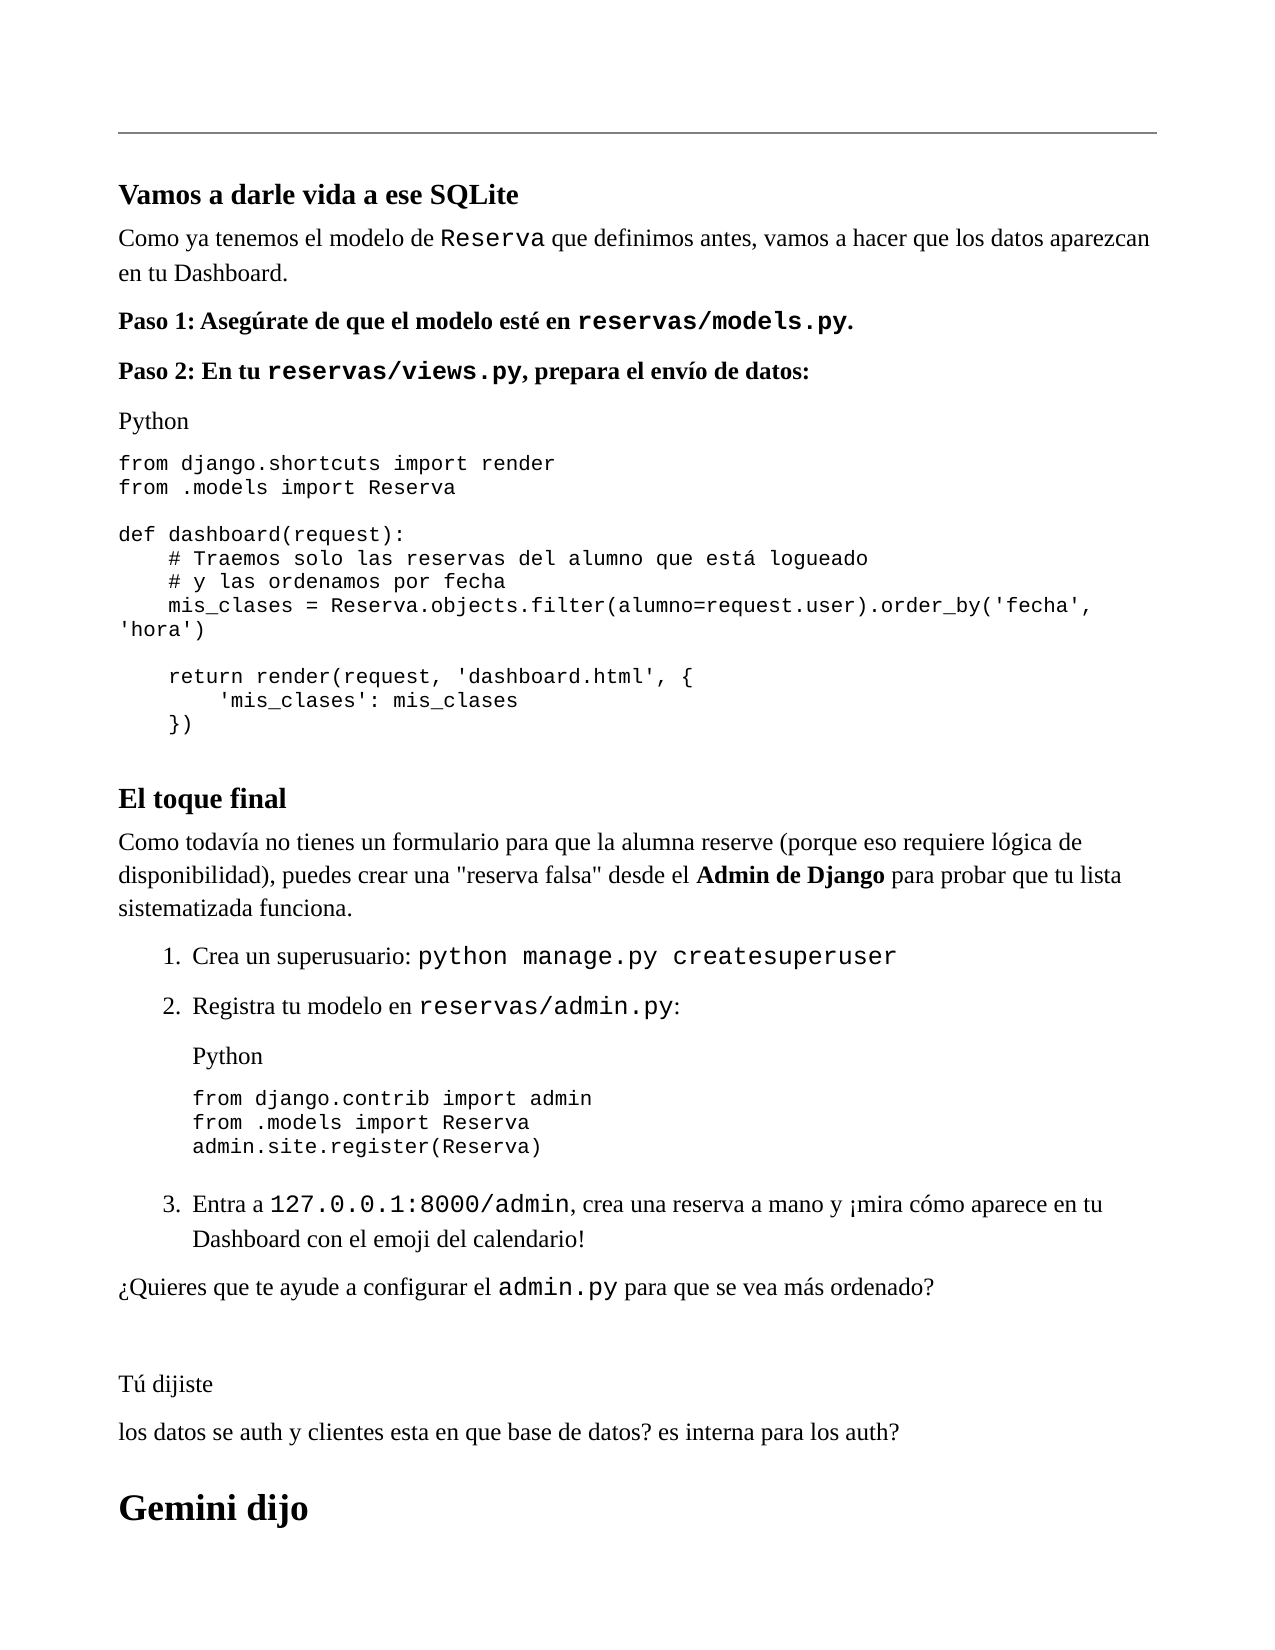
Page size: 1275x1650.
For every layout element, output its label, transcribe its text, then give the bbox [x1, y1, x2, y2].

text los datos se auth y clientes esta en que base de datos? es interna para los auth? [118, 1417, 1157, 1446]
text from .models import Reserva [118, 477, 1157, 501]
text Python [118, 406, 1157, 434]
subtitle El toque final [118, 781, 1157, 815]
list from django.contrib import admin [162, 1088, 1157, 1112]
list from .models import Reserva [162, 1112, 1157, 1136]
text # y las ordenamos por fecha [118, 572, 1157, 595]
text Como todavía no tienes un formulario para que la alumna reserve (porque eso requiere lógica de disponibilidad), puedes crear una "reserva falsa" desde el Admin de Django para probar que tu lista sistematizada funciona. [118, 827, 1157, 922]
list admin.site.register(Reserva) [162, 1136, 1157, 1159]
text ¿Quieres que te ayude a configurar el admin.py para que se vea más ordenado? [118, 1272, 1157, 1302]
text return render(request, 'dashboard.html', { [118, 666, 1157, 690]
text Como ya tenemos el modelo de Reserva que definimos antes, vamos a hacer que los datos aparezcan en tu Dashboard. [118, 223, 1157, 287]
text Paso 1: Asegúrate de que el modelo esté en reservas/models.py. [118, 306, 1157, 337]
text }) [118, 713, 1157, 737]
text Tú dijiste [118, 1369, 1157, 1398]
subtitle Gemini dijo [118, 1485, 1157, 1528]
text from django.shortcuts import render [118, 453, 1157, 477]
text Paso 2: En tu reservas/views.py, prepara el envío de datos: [118, 356, 1157, 387]
text 'mis_clases': mis_clases [118, 690, 1157, 713]
list Crea un superusuario: python manage.py createsuperuser [162, 941, 1157, 972]
subtitle Vamos a darle vida a ese SQLite [118, 177, 1157, 211]
text # Traemos solo las reservas del alumno que está logueado [118, 548, 1157, 572]
list Registra tu modelo en reservas/admin.py: [162, 991, 1157, 1022]
text def dashboard(request): [118, 524, 1157, 548]
list Entra a 127.0.0.1:8000/admin, crea una reserva a mano y ¡mira cómo aparece en tu Dashboard con el emoji del calendario! [162, 1189, 1157, 1253]
list Python [162, 1041, 1157, 1069]
text mis_clases = Reserva.objects.filter(alumno=request.user).order_by('fecha', 'hora') [118, 595, 1157, 642]
